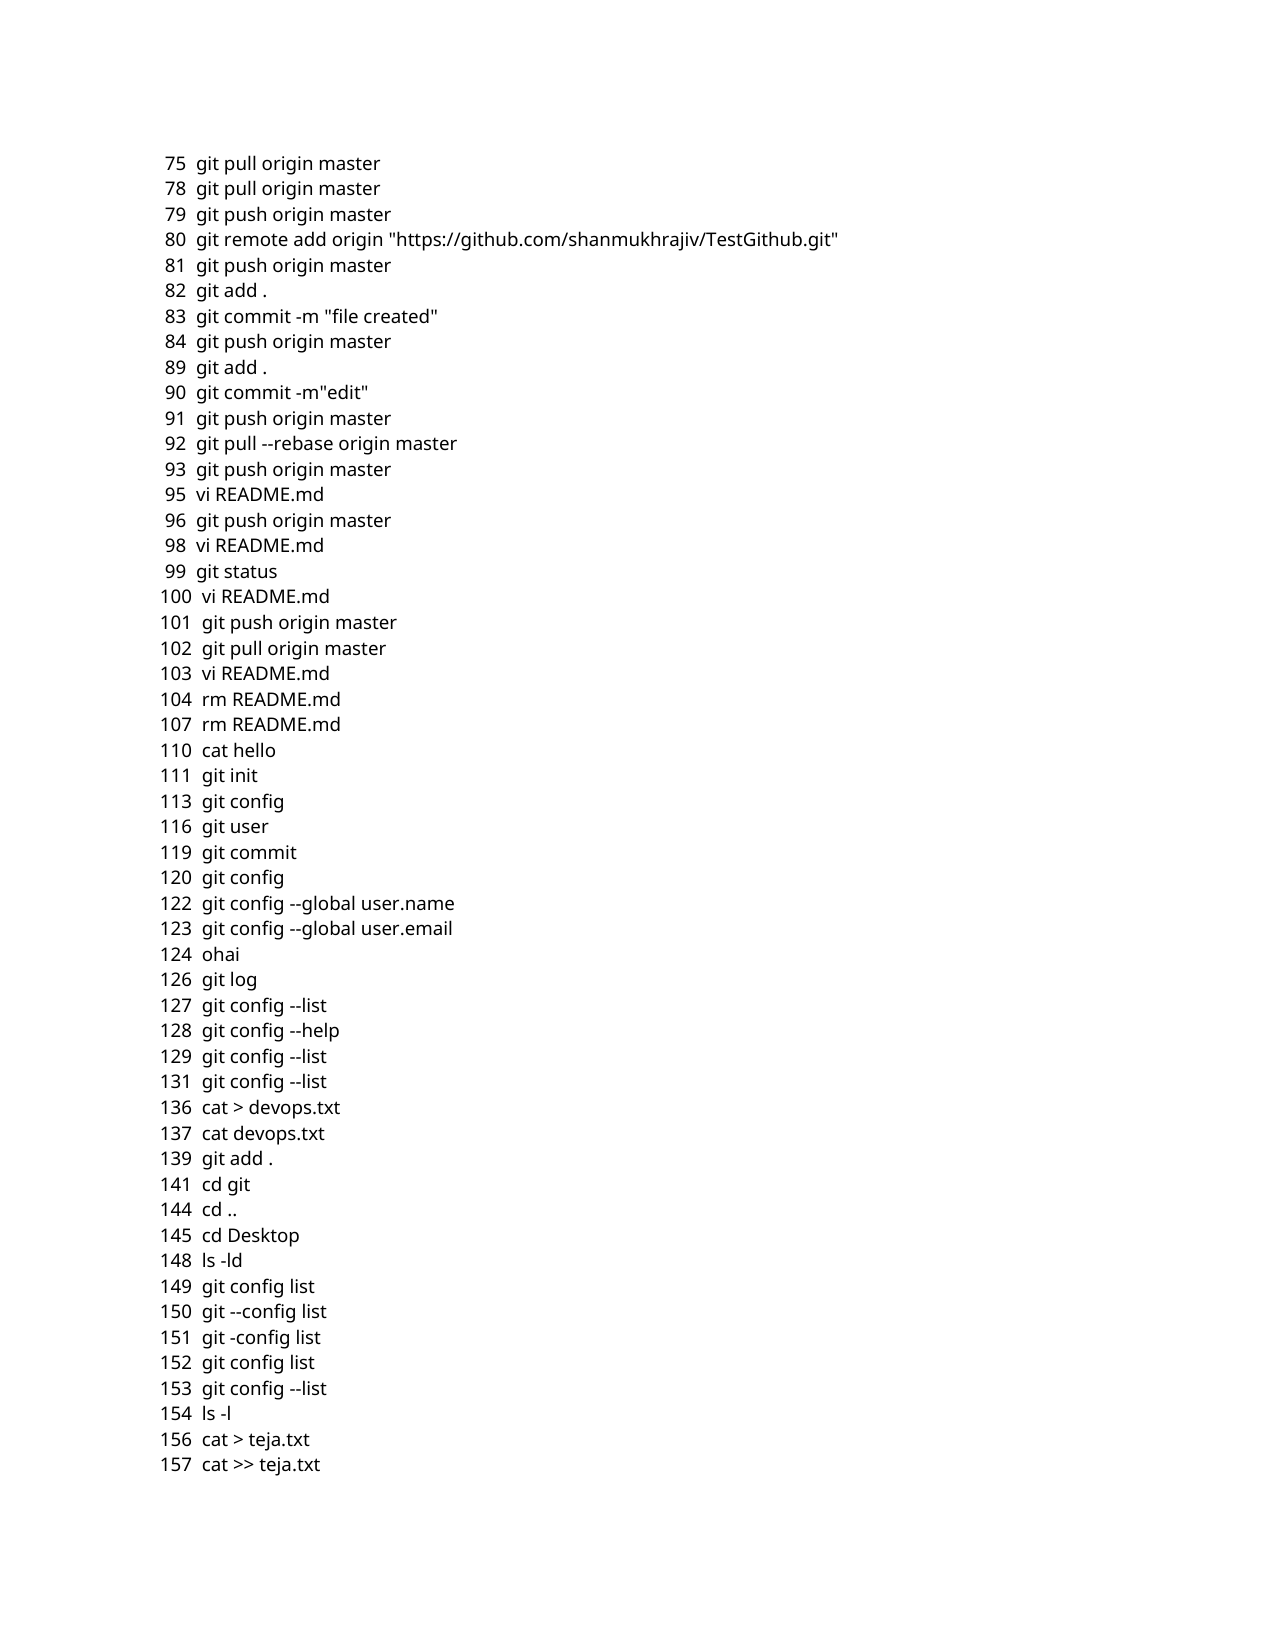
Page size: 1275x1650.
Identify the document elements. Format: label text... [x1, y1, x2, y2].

text 150 git --config list [150, 1298, 1125, 1324]
text 104 rm README.md [150, 686, 1125, 711]
text 144 cd .. [150, 1196, 1125, 1222]
text 128 git config --help [150, 1018, 1125, 1043]
text 151 git -config list [150, 1324, 1125, 1349]
text 153 git config --list [150, 1375, 1125, 1401]
text 100 vi README.md [150, 584, 1125, 609]
text 79 git push origin master [150, 201, 1125, 227]
text 75 git pull origin master [150, 150, 1125, 176]
text 81 git push origin master [150, 252, 1125, 278]
text 99 git status [150, 558, 1125, 584]
text 120 git config [150, 864, 1125, 890]
text 119 git commit [150, 839, 1125, 864]
text 110 cat hello [150, 737, 1125, 762]
text 129 git config --list [150, 1043, 1125, 1069]
text 80 git remote add origin "https://github.com/shanmukhrajiv/TestGithub.git" [150, 227, 1125, 252]
text 107 rm README.md [150, 711, 1125, 737]
text 95 vi README.md [150, 482, 1125, 507]
text 92 git pull --rebase origin master [150, 431, 1125, 456]
text 123 git config --global user.email [150, 916, 1125, 941]
text 111 git init [150, 762, 1125, 788]
text 83 git commit -m "file created" [150, 303, 1125, 329]
text 101 git push origin master [150, 609, 1125, 635]
text 113 git config [150, 788, 1125, 813]
text 149 git config list [150, 1273, 1125, 1298]
text 124 ohai [150, 941, 1125, 967]
text 136 cat > devops.txt [150, 1094, 1125, 1120]
text 126 git log [150, 967, 1125, 992]
text 131 git config --list [150, 1069, 1125, 1094]
text 103 vi README.md [150, 660, 1125, 686]
text 96 git push origin master [150, 507, 1125, 533]
text 127 git config --list [150, 992, 1125, 1018]
text 152 git config list [150, 1349, 1125, 1375]
text 84 git push origin master [150, 329, 1125, 354]
text 157 cat >> teja.txt [150, 1452, 1125, 1477]
text 145 cd Desktop [150, 1222, 1125, 1247]
text 156 cat > teja.txt [150, 1426, 1125, 1452]
text 137 cat devops.txt [150, 1120, 1125, 1145]
text 78 git pull origin master [150, 176, 1125, 201]
text 148 ls -ld [150, 1247, 1125, 1273]
text 122 git config --global user.name [150, 890, 1125, 916]
text 90 git commit -m"edit" [150, 380, 1125, 405]
text 139 git add . [150, 1145, 1125, 1171]
text 141 cd git [150, 1171, 1125, 1196]
text 82 git add . [150, 278, 1125, 303]
text 98 vi README.md [150, 533, 1125, 558]
text 89 git add . [150, 354, 1125, 380]
text 91 git push origin master [150, 405, 1125, 431]
text 116 git user [150, 813, 1125, 839]
text 102 git pull origin master [150, 635, 1125, 660]
text 154 ls -l [150, 1401, 1125, 1426]
text 93 git push origin master [150, 456, 1125, 482]
